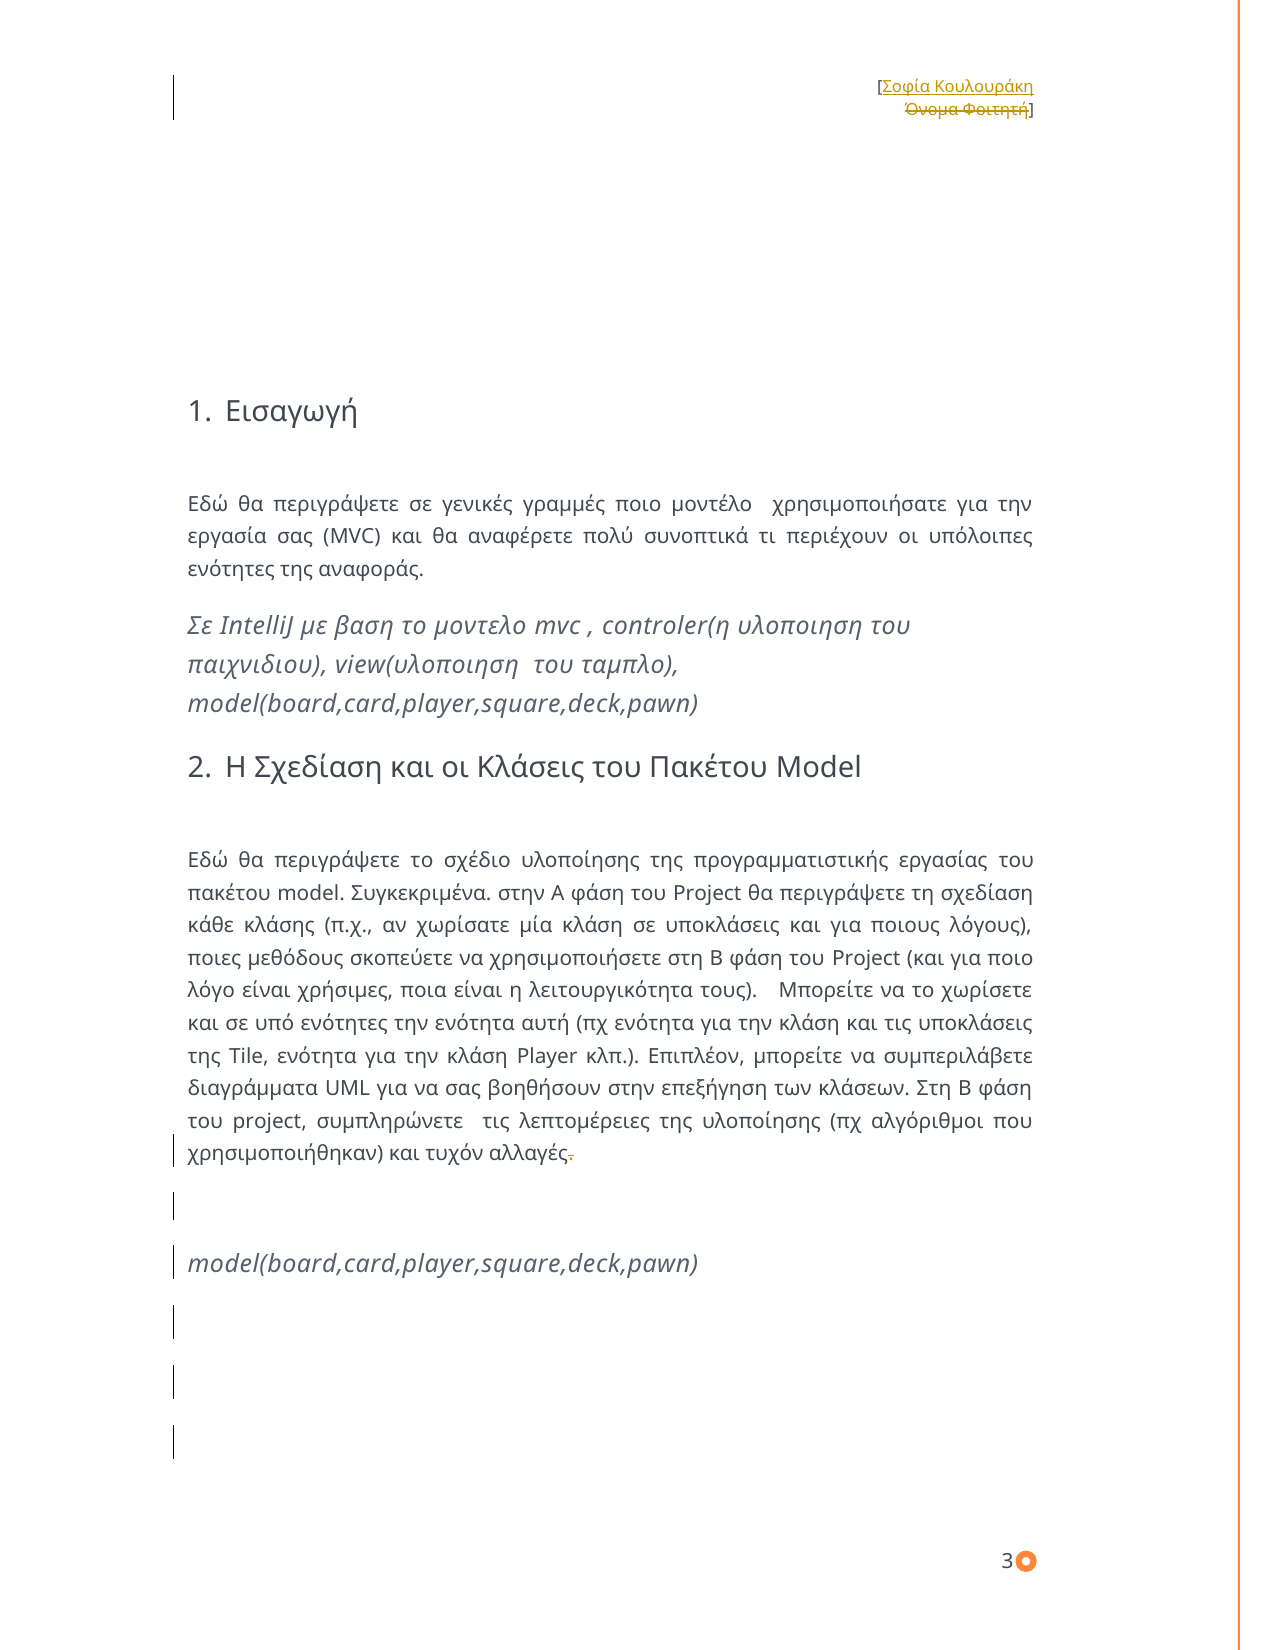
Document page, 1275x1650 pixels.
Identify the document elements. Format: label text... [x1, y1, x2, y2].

text Σε IntelliJ με βαση το μοντελο mvc , controler(η υλοποιηση του παιχνιδιου), view(υλοποιηση του ταμπλο), model(board,card,player,square,deck,pawn) [187, 608, 1034, 720]
text Εδώ θα περιγράψετε σε γενικές γραμμές ποιο μοντέλο χρησιμοποιήσατε για την εργασία σας (MVC) και θα αναφέρετε πολύ συνοπτικά τι περιέχουν οι υπόλοιπες ενότητες της αναφοράς. [187, 489, 1034, 583]
text Εδώ θα περιγράψετε τo σχέδιο υλοποίησης της προγραμματιστικής εργασίας του πακέτου model. Συγκεκριμένα. στην Α φάση του Project θα περιγράψετε τη σχεδίαση κάθε κλάσης (π.χ., αν χωρίσατε μία κλάση σε υποκλάσεις και για ποιους λόγους), ποιες μεθόδους σκοπεύετε να χρησιμοποιήσετε στη Β φάση του Project (και για ποιο λόγο είναι χρήσιμες, ποια είναι η λειτουργικότητα τους). Μπορείτε να το χωρίσετε και σε υπό ενότητες την ενότητα αυτή (πχ ενότητα για την κλάση και τις υποκλάσεις της Tile, ενότητα για την κλάση Player κλπ.). Επιπλέον, μπορείτε να συμπεριλάβετε διαγράμματα UML για να σας βοηθήσουν στην επεξήγηση των κλάσεων. Στη Β φάση του project, συμπληρώνετε τις λεπτομέρειες της υλοποίησης (πχ αλγόριθμοι που χρησιμοποιήθηκαν) και τυχόν αλλαγέςmodel(board,card,player,square,deck,pawn) [187, 845, 1034, 1167]
subtitle Εισαγωγή [187, 390, 1034, 430]
subtitle Η Σχεδίαση και οι Κλάσεις του Πακέτου Model [187, 746, 1034, 786]
